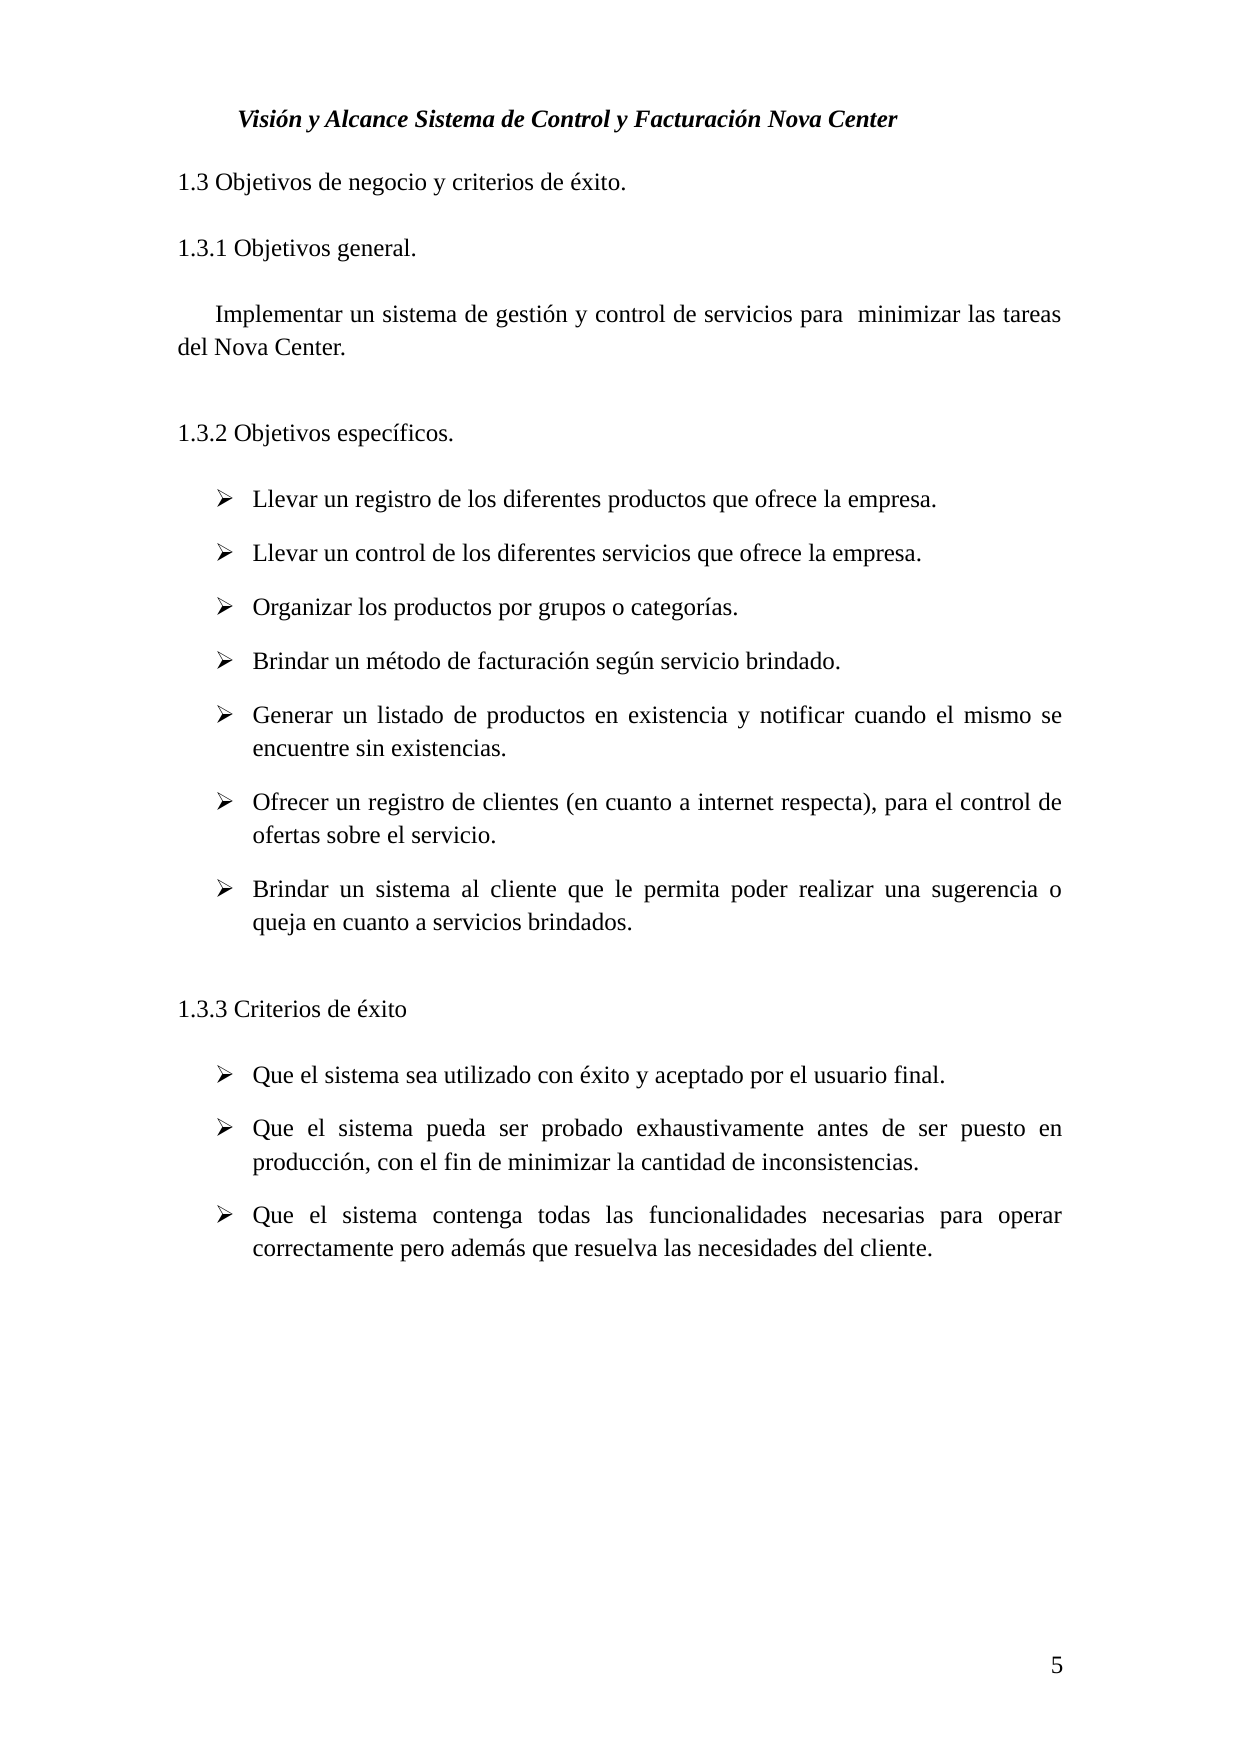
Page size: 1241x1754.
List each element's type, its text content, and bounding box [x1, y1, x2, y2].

text 1.3.3 Criterios de éxito [177, 994, 1063, 1022]
list Brindar un método de facturación según servicio brindado. [215, 646, 1063, 675]
list Llevar un control de los diferentes servicios que ofrece la empresa. [215, 538, 1063, 567]
list Que el sistema pueda ser probado exhaustivamente antes de ser puesto en producción, con el fin de minimizar la cantidad de inconsistencias. [215, 1113, 1063, 1175]
list Ofrecer un registro de clientes (en cuanto a internet respecta), para el control de ofertas sobre el servicio. [215, 787, 1063, 849]
list Llevar un registro de los diferentes productos que ofrece la empresa. [215, 484, 1063, 513]
list Organizar los productos por grupos o categorías. [215, 592, 1063, 621]
text 1.3 Objetivos de negocio y criterios de éxito. [177, 167, 1063, 195]
list Que el sistema contenga todas las funcionalidades necesarias para operar correctamente pero además que resuelva las necesidades del cliente. [215, 1200, 1063, 1262]
list Generar un listado de productos en existencia y notificar cuando el mismo se encuentre sin existencias. [215, 700, 1063, 762]
list Que el sistema sea utilizado con éxito y aceptado por el usuario final. [215, 1060, 1063, 1088]
text 1.3.2 Objetivos específicos. [177, 418, 1063, 447]
text Implementar un sistema de gestión y control de servicios para minimizar las tareas del Nova Center. [177, 299, 1063, 360]
text 1.3.1 Objetivos general. [177, 233, 1063, 261]
list Brindar un sistema al cliente que le permita poder realizar una sugerencia o queja en cuanto a servicios brindados. [215, 874, 1063, 936]
